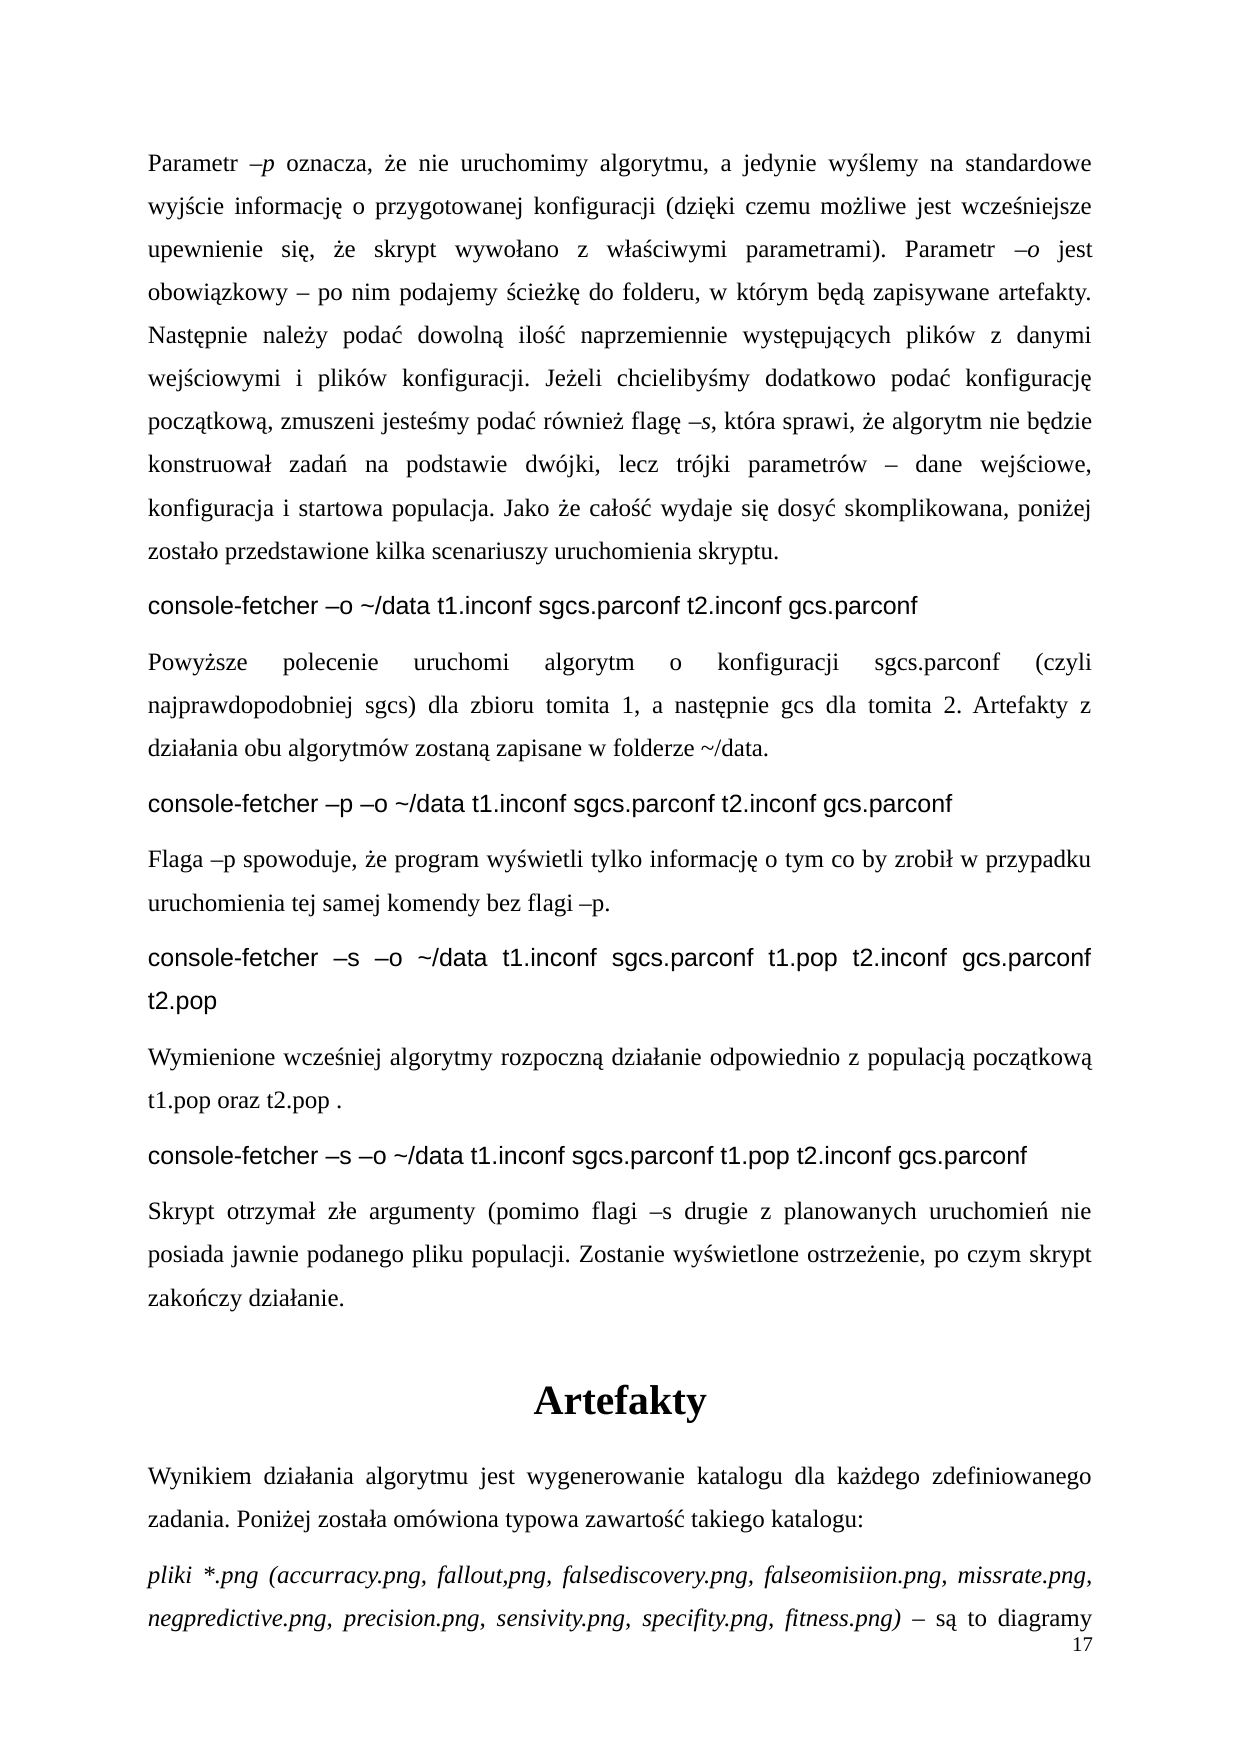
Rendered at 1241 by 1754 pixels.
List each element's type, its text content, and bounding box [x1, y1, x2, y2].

text console-fetcher –s –o ~/data t1.inconf sgcs.parconf t1.pop t2.inconf gcs.parconf t2.pop [148, 943, 1093, 1015]
text Parametr –p oznacza, że nie uruchomimy algorytmu, a jedynie wyślemy na standardowe wyjście informację o przygotowanej konfiguracji (dzięki czemu możliwe jest wcześniejsze upewnienie się, że skrypt wywołano z właściwymi parametrami). Parametr –o jest obowiązkowy – po nim podajemy ścieżkę do folderu, w którym będą zapisywane artefakty. Następnie należy podać dowolną ilość naprzemiennie występujących plików z danymi wejściowymi i plików konfiguracji. Jeżeli chcielibyśmy dodatkowo podać konfigurację początkową, zmuszeni jesteśmy podać również flagę –s, która sprawi, że algorytm nie będzie konstruował zadań na podstawie dwójki, lecz trójki parametrów – dane wejściowe, konfiguracja i startowa populacja. Jako że całość wydaje się dosyć skomplikowana, poniżej zostało przedstawione kilka scenariuszy uruchomienia skryptu. [148, 148, 1093, 564]
text console-fetcher –p –o ~/data t1.inconf sgcs.parconf t2.inconf gcs.parconf [148, 789, 1093, 818]
text Skrypt otrzymał złe argumenty (pomimo flagi –s drugie z planowanych uruchomień nie posiada jawnie podanego pliku populacji. Zostanie wyświetlone ostrzeżenie, po czym skrypt zakończy działanie. [148, 1196, 1093, 1311]
text Flaga –p spowoduje, że program wyświetli tylko informację o tym co by zrobił w przypadku uruchomienia tej samej komendy bez flagi –p. [148, 844, 1093, 916]
text console-fetcher –s –o ~/data t1.inconf sgcs.parconf t1.pop t2.inconf gcs.parconf [148, 1141, 1093, 1169]
text Powyższe polecenie uruchomi algorytm o konfiguracji sgcs.parconf (czyli najprawdopodobniej sgcs) dla zbioru tomita 1, a następnie gcs dla tomita 2. Artefakty z działania obu algorytmów zostaną zapisane w folderze ~/data. [148, 647, 1093, 762]
text Wymienione wcześniej algorytmy rozpoczną działanie odpowiednio z populacją początkową t1.pop oraz t2.pop . [148, 1042, 1093, 1114]
text Wynikiem działania algorytmu jest wygenerowanie katalogu dla każdego zdefiniowanego zadania. Poniżej została omówiona typowa zawartość takiego katalogu: [148, 1461, 1093, 1533]
text console-fetcher –o ~/data t1.inconf sgcs.parconf t2.inconf gcs.parconf [148, 591, 1093, 620]
list Artefakty [148, 1376, 1093, 1424]
text pliki *.png (accurracy.png, fallout,png, falsediscovery.png, falseomisiion.png, missrate.png, negpredictive.png, precision.png, sensivity.png, specifity.png, fitness.png) – są to diagramy [148, 1560, 1093, 1632]
